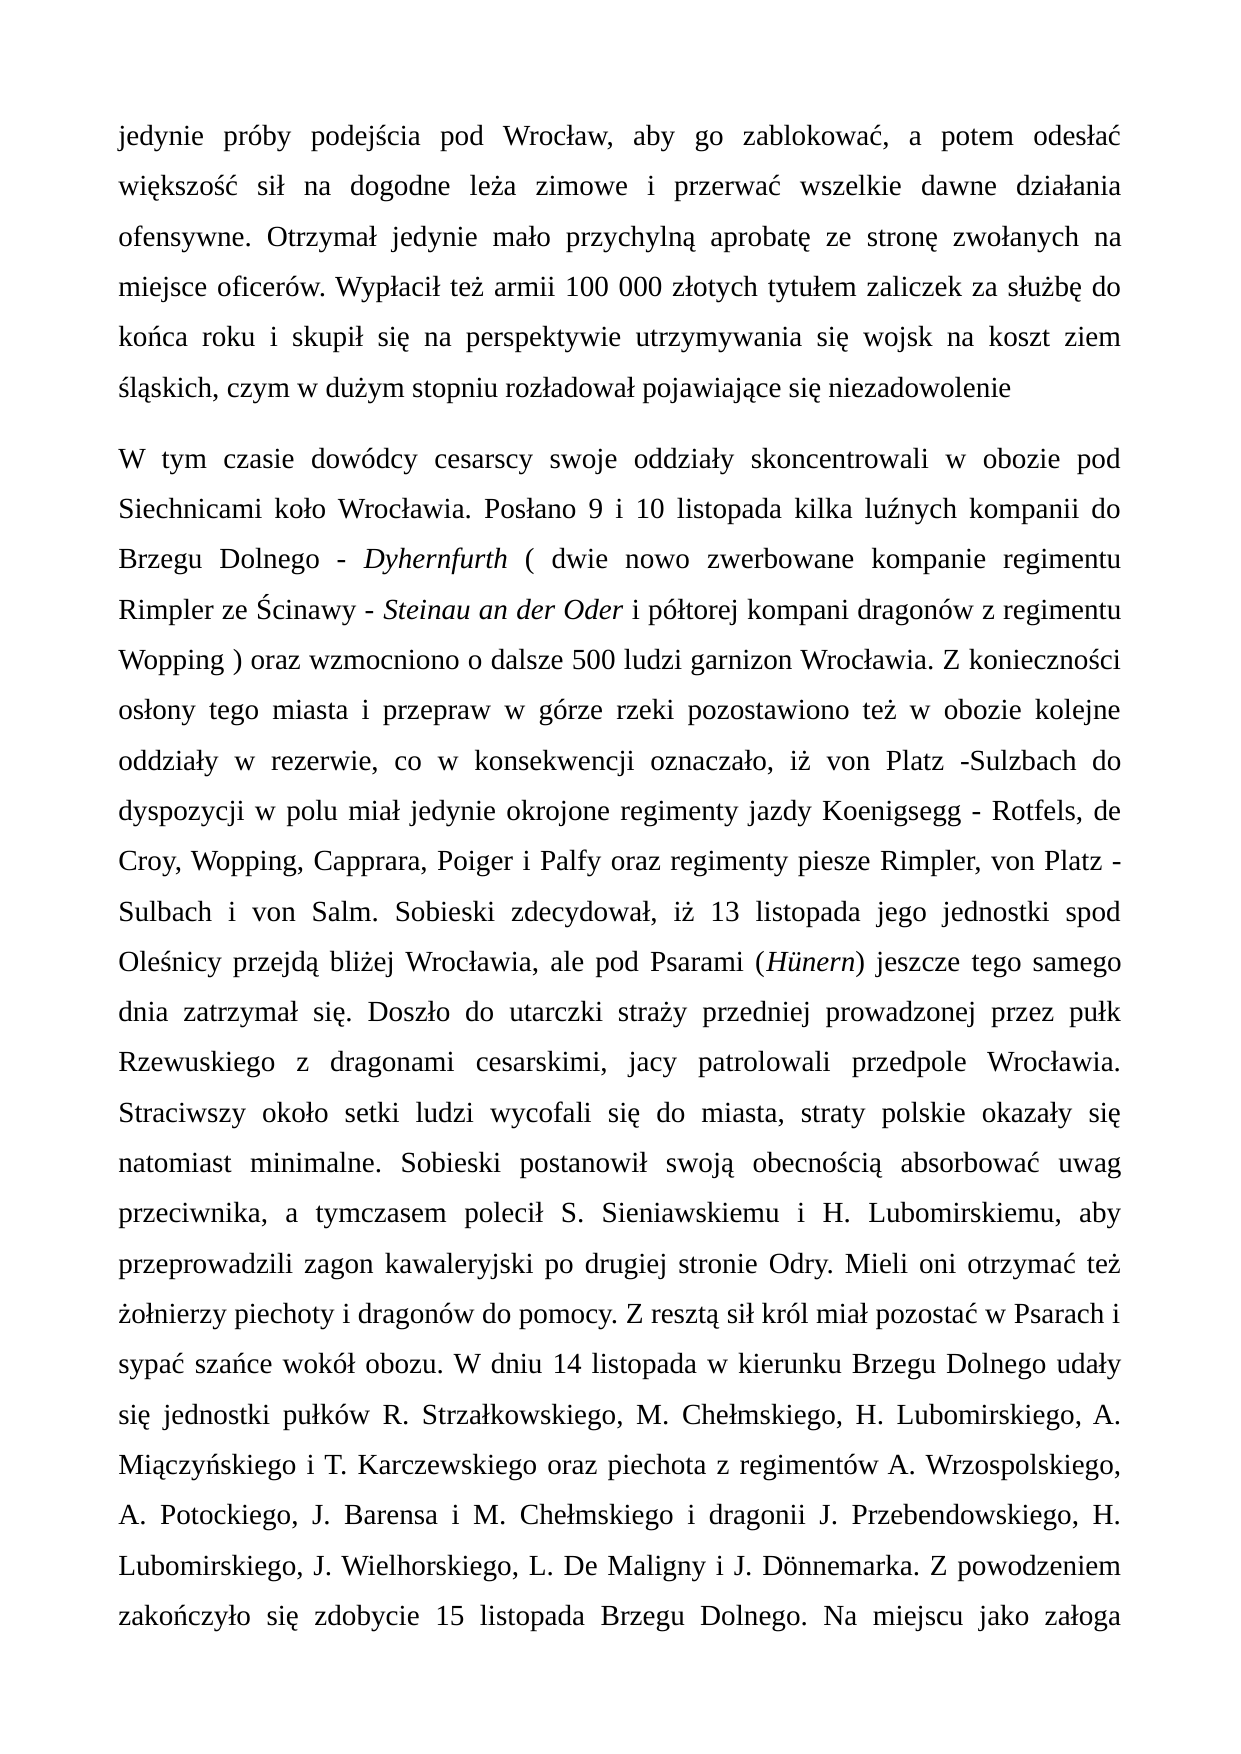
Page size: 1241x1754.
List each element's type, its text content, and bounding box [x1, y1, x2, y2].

text jedynie próby podejścia pod Wrocław, aby go zablokować, a potem odesłać większość sił na dogodne leża zimowe i przerwać wszelkie dawne działania ofensywne. Otrzymał jedynie mało przychylną aprobatę ze stronę zwołanych na miejsce oficerów. Wypłacił też armii 100 000 złotych tytułem zaliczek za służbę do końca roku i skupił się na perspektywie utrzymywania się wojsk na koszt ziem śląskich, czym w dużym stopniu rozładował pojawiające się niezadowolenie [118, 118, 1122, 403]
text W tym czasie dowódcy cesarscy swoje oddziały skoncentrowali w obozie pod Siechnicami koło Wrocławia. Posłano 9 i 10 listopada kilka luźnych kompanii do Brzegu Dolnego - Dyhernfurth ( dwie nowo zwerbowane kompanie regimentu Rimpler ze Ścinawy - Steinau an der Oder i półtorej kompani dragonów z regimentu Wopping ) oraz wzmocniono o dalsze 500 ludzi garnizon Wrocławia. Z konieczności osłony tego miasta i przepraw w górze rzeki pozostawiono też w obozie kolejne oddziały w rezerwie, co w konsekwencji oznaczało, iż von Platz -Sulzbach do dyspozycji w polu miał jedynie okrojone regimenty jazdy Koenigsegg - Rotfels, de Croy, Wopping, Capprara, Poiger i Palfy oraz regimenty piesze Rimpler, von Platz - Sulbach i von Salm. Sobieski zdecydował, iż 13 listopada jego jednostki spod Oleśnicy przejdą bliżej Wrocławia, ale pod Psarami (Hünern) jeszcze tego samego dnia zatrzymał się. Doszło do utarczki straży przedniej prowadzonej przez pułk Rzewuskiego z dragonami cesarskimi, jacy patrolowali przedpole Wrocławia. Straciwszy około setki ludzi wycofali się do miasta, straty polskie okazały się natomiast minimalne. Sobieski postanowił swoją obecnością absorbować uwag przeciwnika, a tymczasem polecił S. Sieniawskiemu i H. Lubomirskiemu, aby przeprowadzili zagon kawaleryjski po drugiej stronie Odry. Mieli oni otrzymać też żołnierzy piechoty i dragonów do pomocy. Z resztą sił król miał pozostać w Psarach i sypać szańce wokół obozu. W dniu 14 listopada w kierunku Brzegu Dolnego udały się jednostki pułków R. Strzałkowskiego, M. Chełmskiego, H. Lubomirskiego, A. Miączyńskiego i T. Karczewskiego oraz piechota z regimentów A. Wrzospolskiego, A. Potockiego, J. Barensa i M. Chełmskiego i dragonii J. Przebendowskiego, H. Lubomirskiego, J. Wielhorskiego, L. De Maligny i J. Dönnemarka. Z powodzeniem zakończyło się zdobycie 15 listopada Brzegu Dolnego. Na miejscu jako załoga [118, 441, 1122, 1632]
